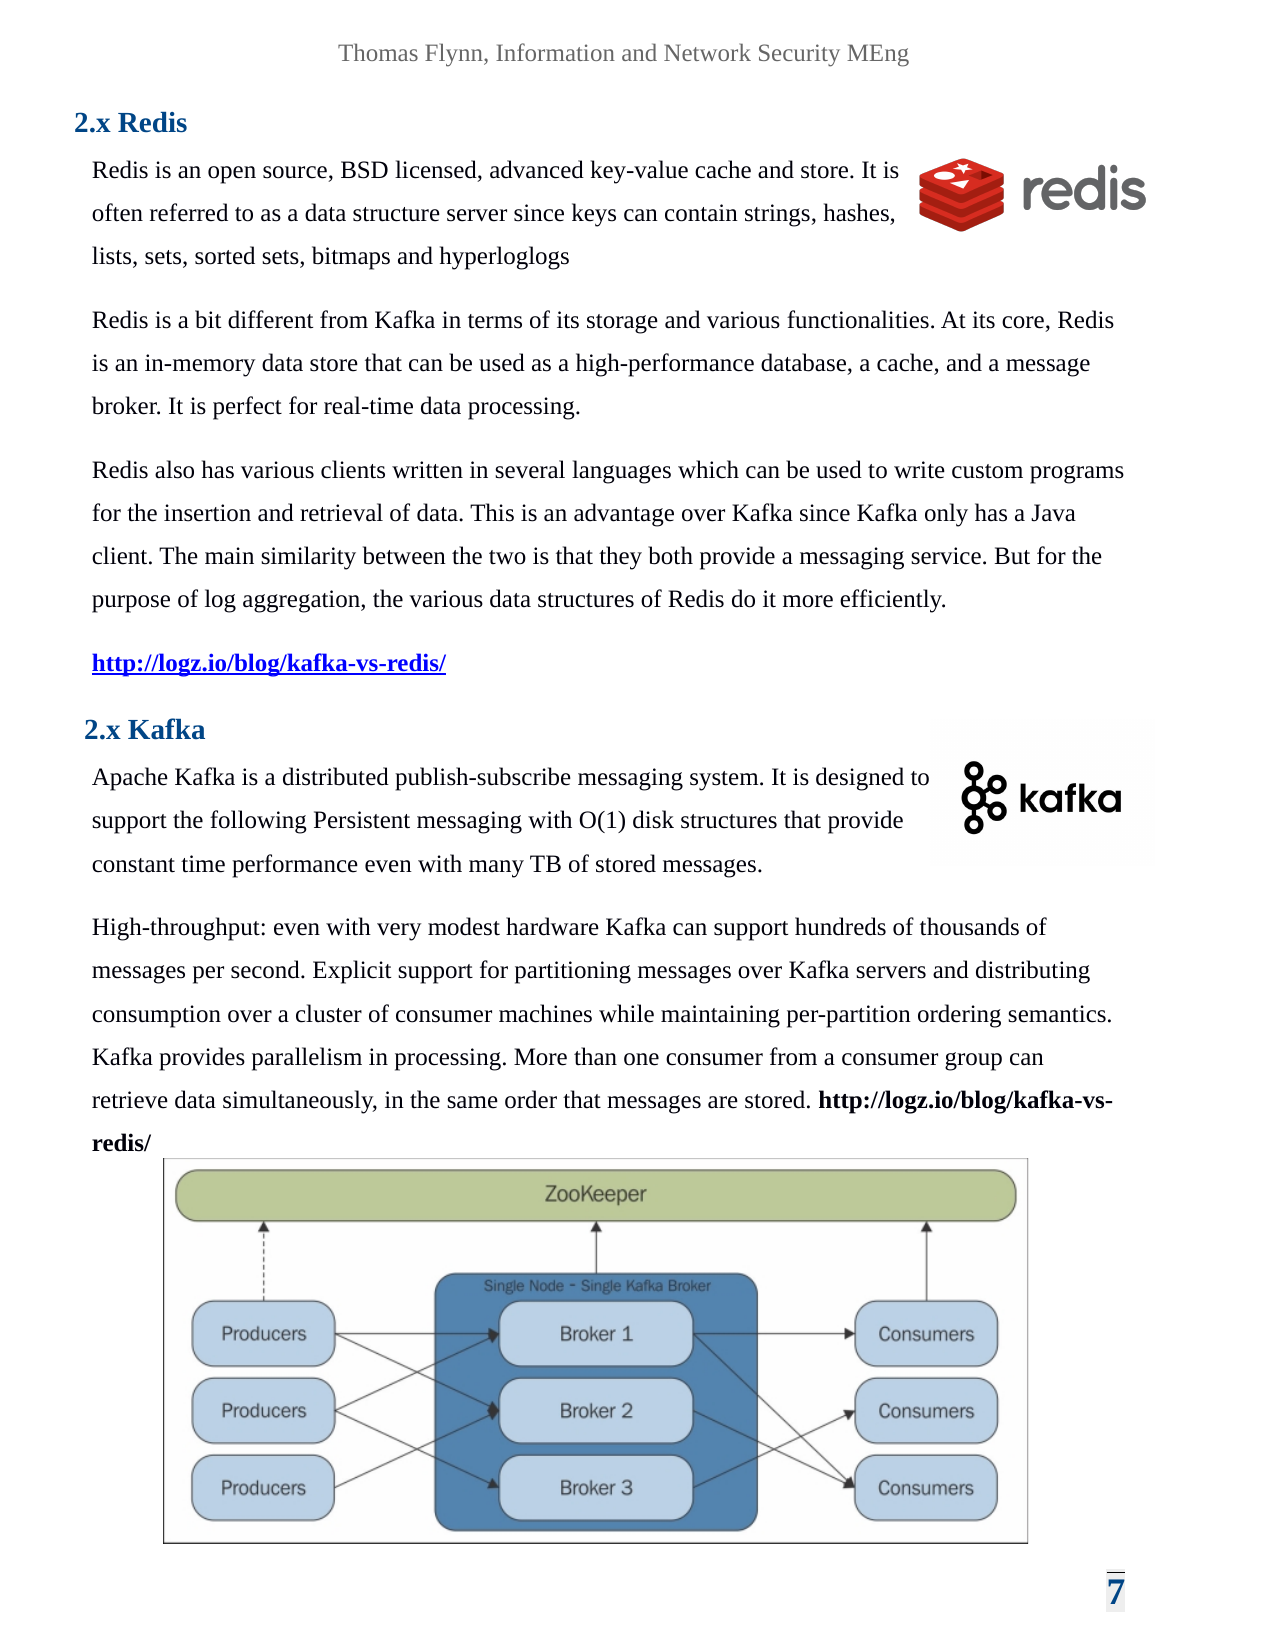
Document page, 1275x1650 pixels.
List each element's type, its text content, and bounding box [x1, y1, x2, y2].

text http://logz.io/blog/kafka-vs-redis/ [92, 648, 1125, 677]
subtitle 2.x Redis [74, 105, 1125, 138]
text High-throughput: even with very modest hardware Kafka can support hundreds of thousands of messages per second. Explicit support for partitioning messages over Kafka servers and distributing consumption over a cluster of consumer machines while maintaining per-partition ordering semantics. Kafka provides parallelism in processing. More than one consumer from a consumer group can retrieve data simultaneously, in the same order that messages are stored. http://logz.io/blog/kafka-vs-redis/ [92, 912, 1125, 1157]
picture [930, 719, 1155, 866]
picture [163, 1158, 1029, 1544]
text Redis is a bit different from Kafka in terms of its storage and various functionalities. At its core, Redis is an in-memory data store that can be used as a high-performance database, a cache, and a message broker. It is perfect for real-time data processing. [92, 305, 1125, 420]
picture [917, 156, 1148, 234]
text Redis also has various clients written in several languages which can be used to write custom programs for the insertion and retrieval of data. This is an advantage over Kafka since Kafka only has a Java client. The main similarity between the two is that they both provide a messaging service. But for the purpose of log aggregation, the various data structures of Redis do it more efficiently. [92, 455, 1125, 613]
text Apache Kafka is a distributed publish-subscribe messaging system. It is designed to support the following Persistent messaging with O(1) disk structures that provide constant time performance even with many TB of stored messages. [92, 762, 1125, 877]
subtitle 2.x Kafka [81, 712, 1125, 746]
text Redis is an open source, BSD licensed, advanced key-value cache and store. It is often referred to as a data structure server since keys can contain strings, hashes, lists, sets, sorted sets, bitmaps and hyperloglogs [92, 155, 1125, 270]
